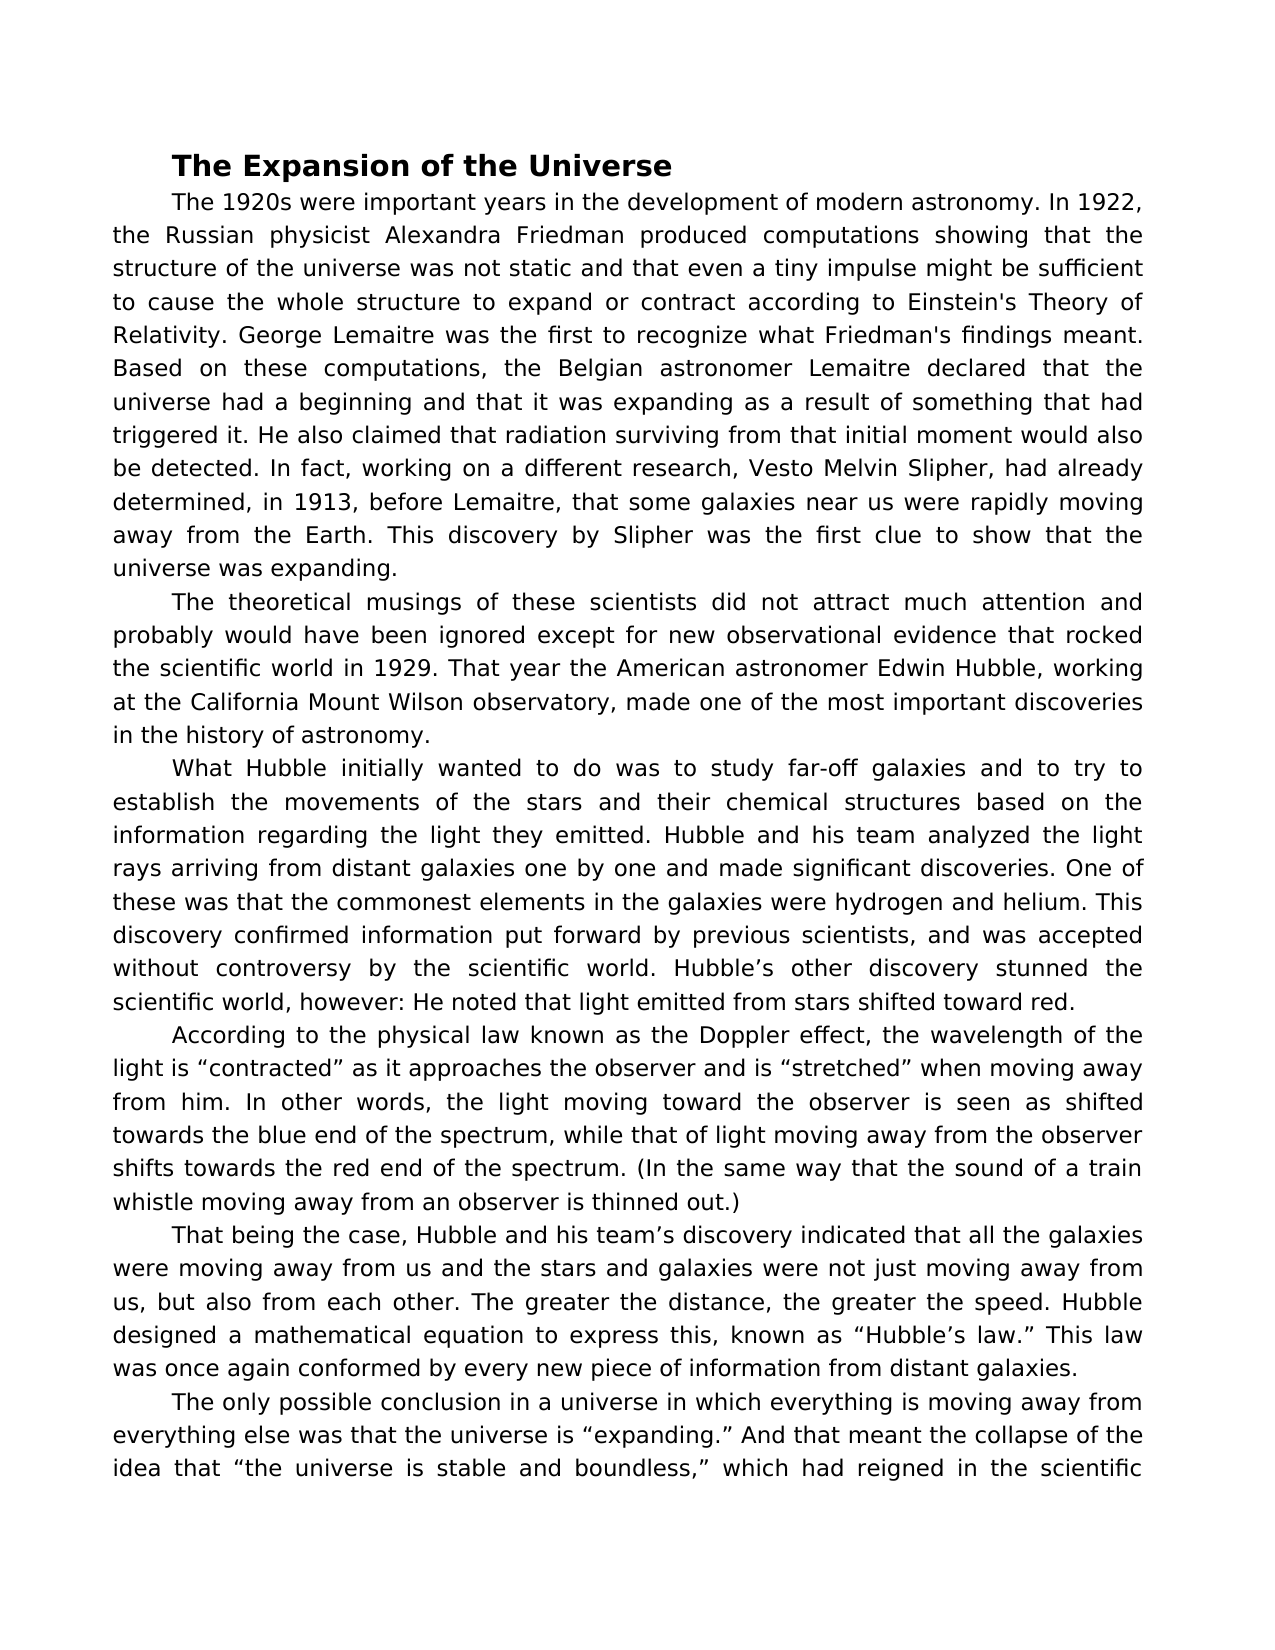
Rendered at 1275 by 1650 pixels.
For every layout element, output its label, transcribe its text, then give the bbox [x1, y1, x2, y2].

text What Hubble initially wanted to do was to study far-off galaxies and to try to establish the movements of the stars and their chemical structures based on the information regarding the light they emitted. Hubble and his team analyzed the light rays arriving from distant galaxies one by one and made significant discoveries. One of these was that the commonest elements in the galaxies were hydrogen and helium. This discovery confirmed information put forward by previous scientists, and was accepted without controversy by the scientific world. Hubble’s other discovery stunned the scientific world, however: He noted that light emitted from stars shifted toward red. [112, 750, 1145, 1017]
text According to the physical law known as the Doppler effect, the wavelength of the light is “contracted” as it approaches the observer and is “stretched” when moving away from him. In other words, the light moving toward the observer is seen as shifted towards the blue end of the spectrum, while that of light moving away from the observer shifts towards the red end of the spectrum. (In the same way that the sound of a train whistle moving away from an observer is thinned out.) [112, 1017, 1145, 1217]
text The Expansion of the Universe [112, 150, 1145, 183]
text The only possible conclusion in a universe in which everything is moving away from everything else was that the universe is “expanding.” And that meant the collapse of the idea that “the universe is stable and boundless,” which had reigned in the scientific [112, 1383, 1145, 1483]
text The theoretical musings of these scientists did not attract much attention and probably would have been ignored except for new observational evidence that rocked the scientific world in 1929. That year the American astronomer Edwin Hubble, working at the California Mount Wilson observatory, made one of the most important discoveries in the history of astronomy. [112, 583, 1145, 750]
text The 1920s were important years in the development of modern astronomy. In 1922, the Russian physicist Alexandra Friedman produced computations showing that the structure of the universe was not static and that even a tiny impulse might be sufficient to cause the whole structure to expand or contract according to Einstein's Theory of Relativity. George Lemaitre was the first to recognize what Friedman's findings meant. Based on these computations, the Belgian astronomer Lemaitre declared that the universe had a beginning and that it was expanding as a result of something that had triggered it. He also claimed that radiation surviving from that initial moment would also be detected. In fact, working on a different research, Vesto Melvin Slipher, had already determined, in 1913, before Lemaitre, that some galaxies near us were rapidly moving away from the Earth. This discovery by Slipher was the first clue to show that the universe was expanding. [112, 183, 1145, 583]
text That being the case, Hubble and his team’s discovery indicated that all the galaxies were moving away from us and the stars and galaxies were not just moving away from us, but also from each other. The greater the distance, the greater the speed. Hubble designed a mathematical equation to express this, known as “Hubble’s law.” This law was once again conformed by every new piece of information from distant galaxies. [112, 1217, 1145, 1383]
